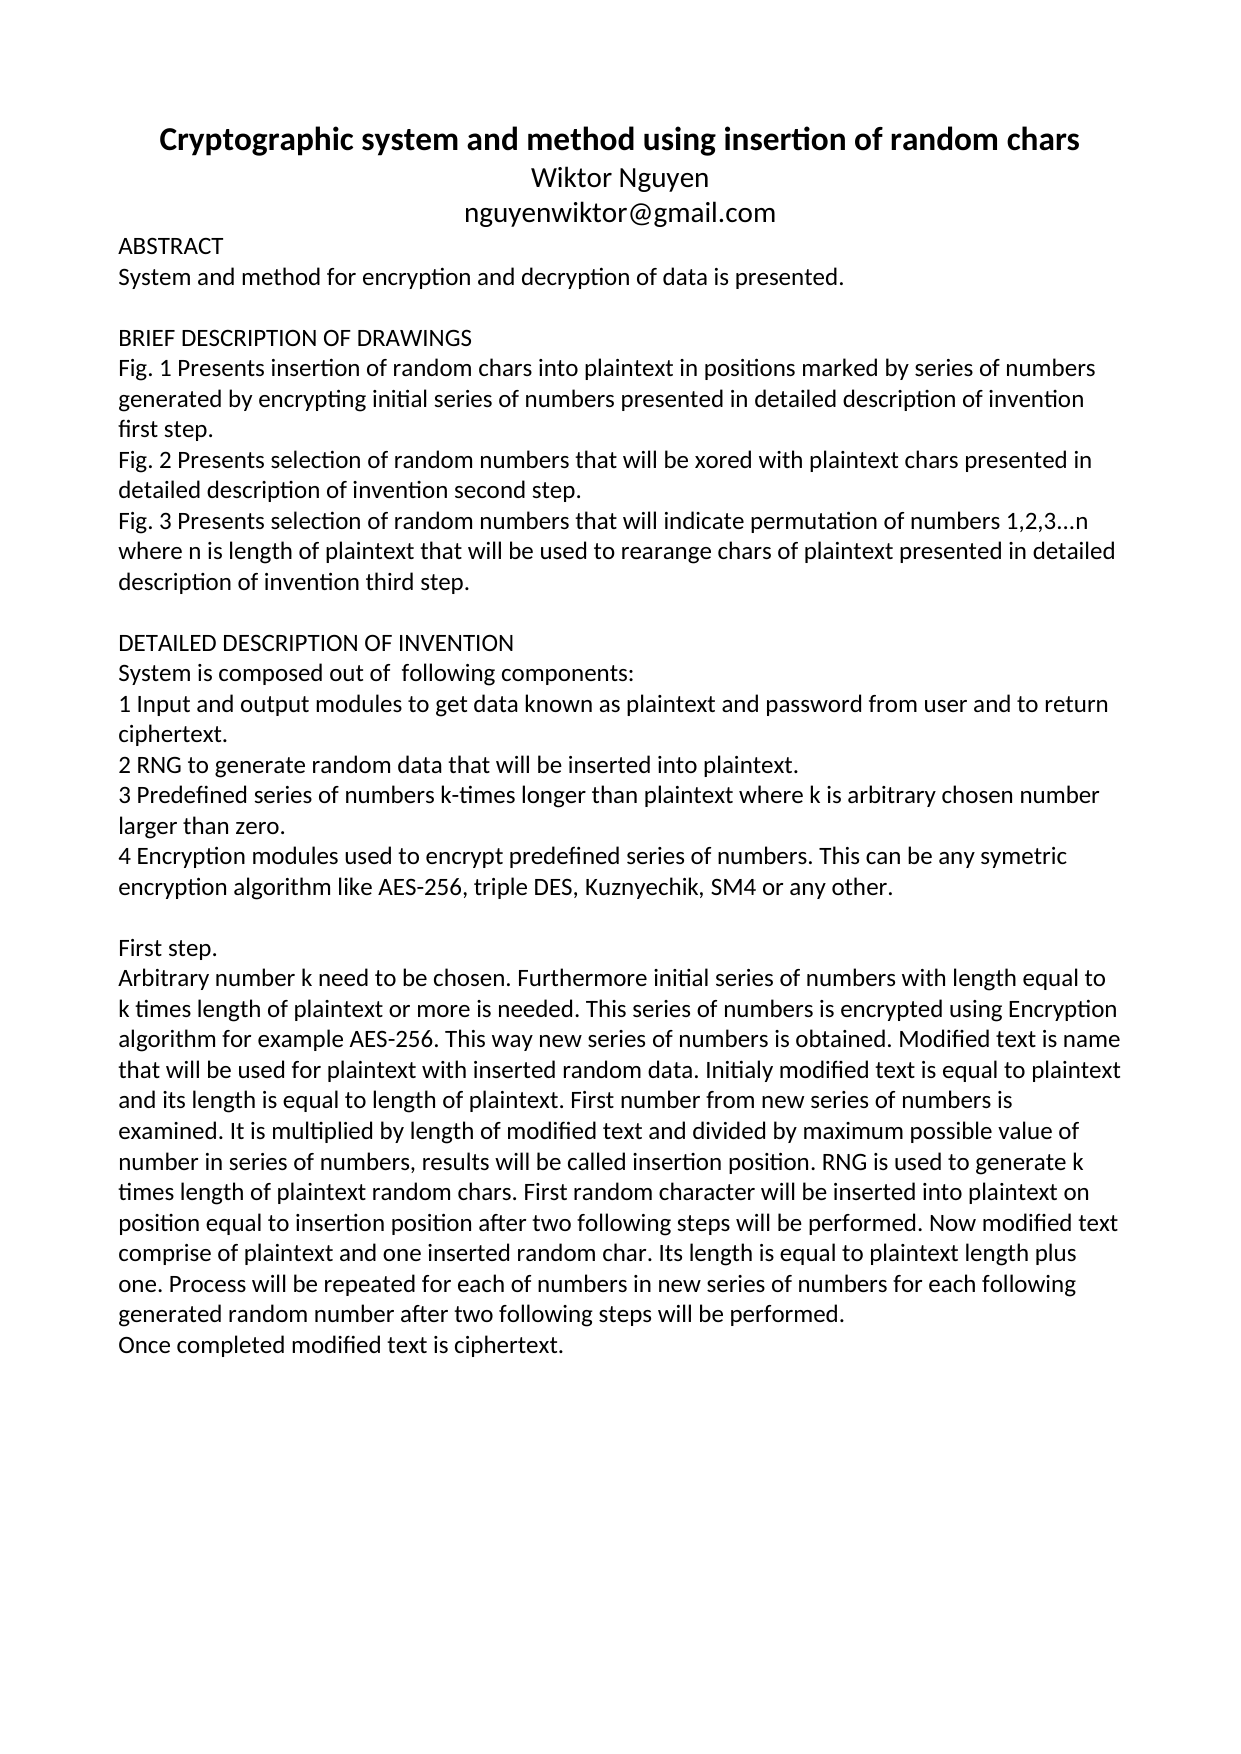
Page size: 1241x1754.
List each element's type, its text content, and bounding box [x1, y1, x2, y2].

text DETAILED DESCRIPTION OF INVENTION [118, 627, 1122, 657]
text Fig. 3 Presents selection of random numbers that will indicate permutation of numbers 1,2,3...n where n is length of plaintext that will be used to rearange chars of plaintext presented in detailed description of invention third step. [118, 505, 1122, 596]
text Once completed modified text is ciphertext. [118, 1329, 1122, 1359]
text 2 RNG to generate random data that will be inserted into plaintext. [118, 749, 1122, 779]
text Fig. 1 Presents insertion of random chars into plaintext in positions marked by series of numbers generated by encrypting initial series of numbers presented in detailed description of invention first step. [118, 352, 1122, 444]
text Cryptographic system and method using insertion of random chars [118, 118, 1122, 159]
text Wiktor Nguyen [118, 159, 1122, 194]
text 1 Input and output modules to get data known as plaintext and password from user and to return ciphertext. [118, 688, 1122, 749]
text ABSTRACT [118, 230, 1122, 261]
text System is composed out of following components: [118, 657, 1122, 688]
text Arbitrary number k need to be chosen. Furthermore initial series of numbers with length equal to k times length of plaintext or more is needed. This series of numbers is encrypted using Encryption algorithm for example AES-256. This way new series of numbers is obtained. Modified text is name that will be used for plaintext with inserted random data. Initialy modified text is equal to plaintext and its length is equal to length of plaintext. First number from new series of numbers is examined. It is multiplied by length of modified text and divided by maximum possible value of number in series of numbers, results will be called insertion position. RNG is used to generate k times length of plaintext random chars. First random character will be inserted into plaintext on position equal to insertion position after two following steps will be performed. Now modified text comprise of plaintext and one inserted random char. Its length is equal to plaintext length plus one. Process will be repeated for each of numbers in new series of numbers for each following generated random number after two following steps will be performed. [118, 963, 1122, 1329]
text First step. [118, 932, 1122, 963]
text 3 Predefined series of numbers k-times longer than plaintext where k is arbitrary chosen number larger than zero. [118, 779, 1122, 841]
text BRIEF DESCRIPTION OF DRAWINGS [118, 322, 1122, 352]
text System and method for encryption and decryption of data is presented. [118, 261, 1122, 291]
text Fig. 2 Presents selection of random numbers that will be xored with plaintext chars presented in detailed description of invention second step. [118, 444, 1122, 505]
text 4 Encryption modules used to encrypt predefined series of numbers. This can be any symetric encryption algorithm like AES-256, triple DES, Kuznyechik, SM4 or any other. [118, 841, 1122, 902]
text nguyenwiktor@gmail.com [118, 194, 1122, 230]
